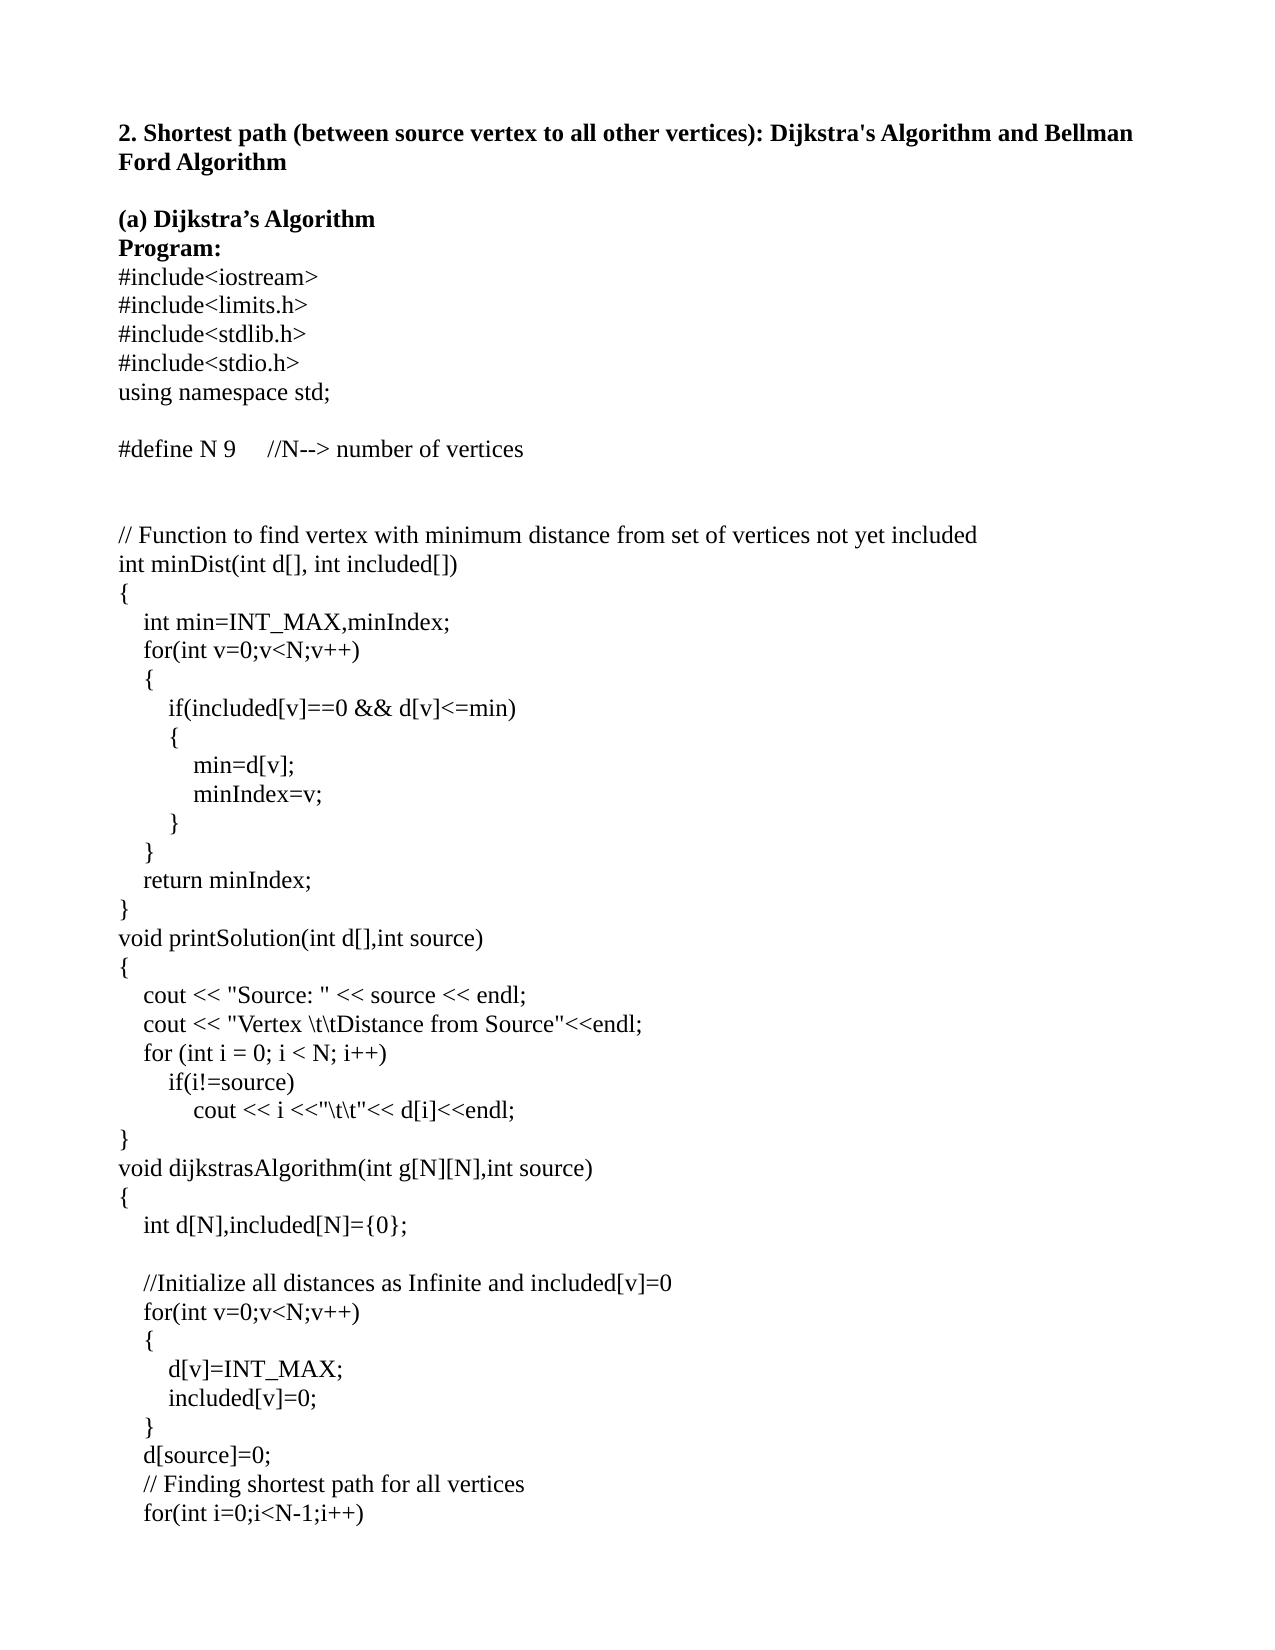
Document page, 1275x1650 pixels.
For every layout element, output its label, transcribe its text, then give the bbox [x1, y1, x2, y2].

text #define N 9 //N--> number of vertices [118, 434, 1157, 463]
text Ford Algorithm [118, 147, 1157, 176]
text void printSolution(int d[],int source) [118, 923, 1157, 952]
text { [118, 1326, 1157, 1354]
text #include<stdio.h> [118, 348, 1157, 377]
text // Finding shortest path for all vertices [118, 1469, 1157, 1498]
text //Initialize all distances as Infinite and included[v]=0 [118, 1268, 1157, 1297]
text min=d[v]; [118, 751, 1157, 779]
text int min=INT_MAX,minIndex; [118, 607, 1157, 636]
text int minDist(int d[], int included[]) [118, 549, 1157, 578]
text for (int i = 0; i < N; i++) [118, 1038, 1157, 1067]
text d[v]=INT_MAX; [118, 1354, 1157, 1383]
text #include<limits.h> [118, 291, 1157, 319]
text { [118, 664, 1157, 693]
text Program: [118, 233, 1157, 262]
text return minIndex; [118, 866, 1157, 894]
text { [118, 578, 1157, 607]
text // Function to find vertex with minimum distance from set of vertices not yet included [118, 521, 1157, 549]
text for(int v=0;v<N;v++) [118, 636, 1157, 664]
text #include<stdlib.h> [118, 319, 1157, 348]
text { [118, 952, 1157, 981]
text cout << "Vertex \t\tDistance from Source"<<endl; [118, 1009, 1157, 1038]
text minIndex=v; [118, 779, 1157, 808]
text { [118, 1182, 1157, 1211]
text } [118, 894, 1157, 923]
text #include<iostream> [118, 262, 1157, 291]
text void dijkstrasAlgorithm(int g[N][N],int source) [118, 1153, 1157, 1182]
text if(included[v]==0 && d[v]<=min) [118, 693, 1157, 722]
text if(i!=source) [118, 1067, 1157, 1096]
text { [118, 722, 1157, 751]
text int d[N],included[N]={0}; [118, 1211, 1157, 1239]
text d[source]=0; [118, 1441, 1157, 1469]
text 2. Shortest path (between source vertex to all other vertices): Dijkstra's Algorithm and Bellman [118, 118, 1157, 147]
text for(int v=0;v<N;v++) [118, 1297, 1157, 1326]
text } [118, 837, 1157, 866]
text (a) Dijkstra’s Algorithm [118, 204, 1157, 233]
text } [118, 808, 1157, 837]
text included[v]=0; [118, 1383, 1157, 1412]
text cout << "Source: " << source << endl; [118, 981, 1157, 1009]
text } [118, 1412, 1157, 1441]
text cout << i <<"\t\t"<< d[i]<<endl; [118, 1096, 1157, 1124]
text for(int i=0;i<N-1;i++) [118, 1498, 1157, 1527]
text } [118, 1124, 1157, 1153]
text using namespace std; [118, 377, 1157, 406]
